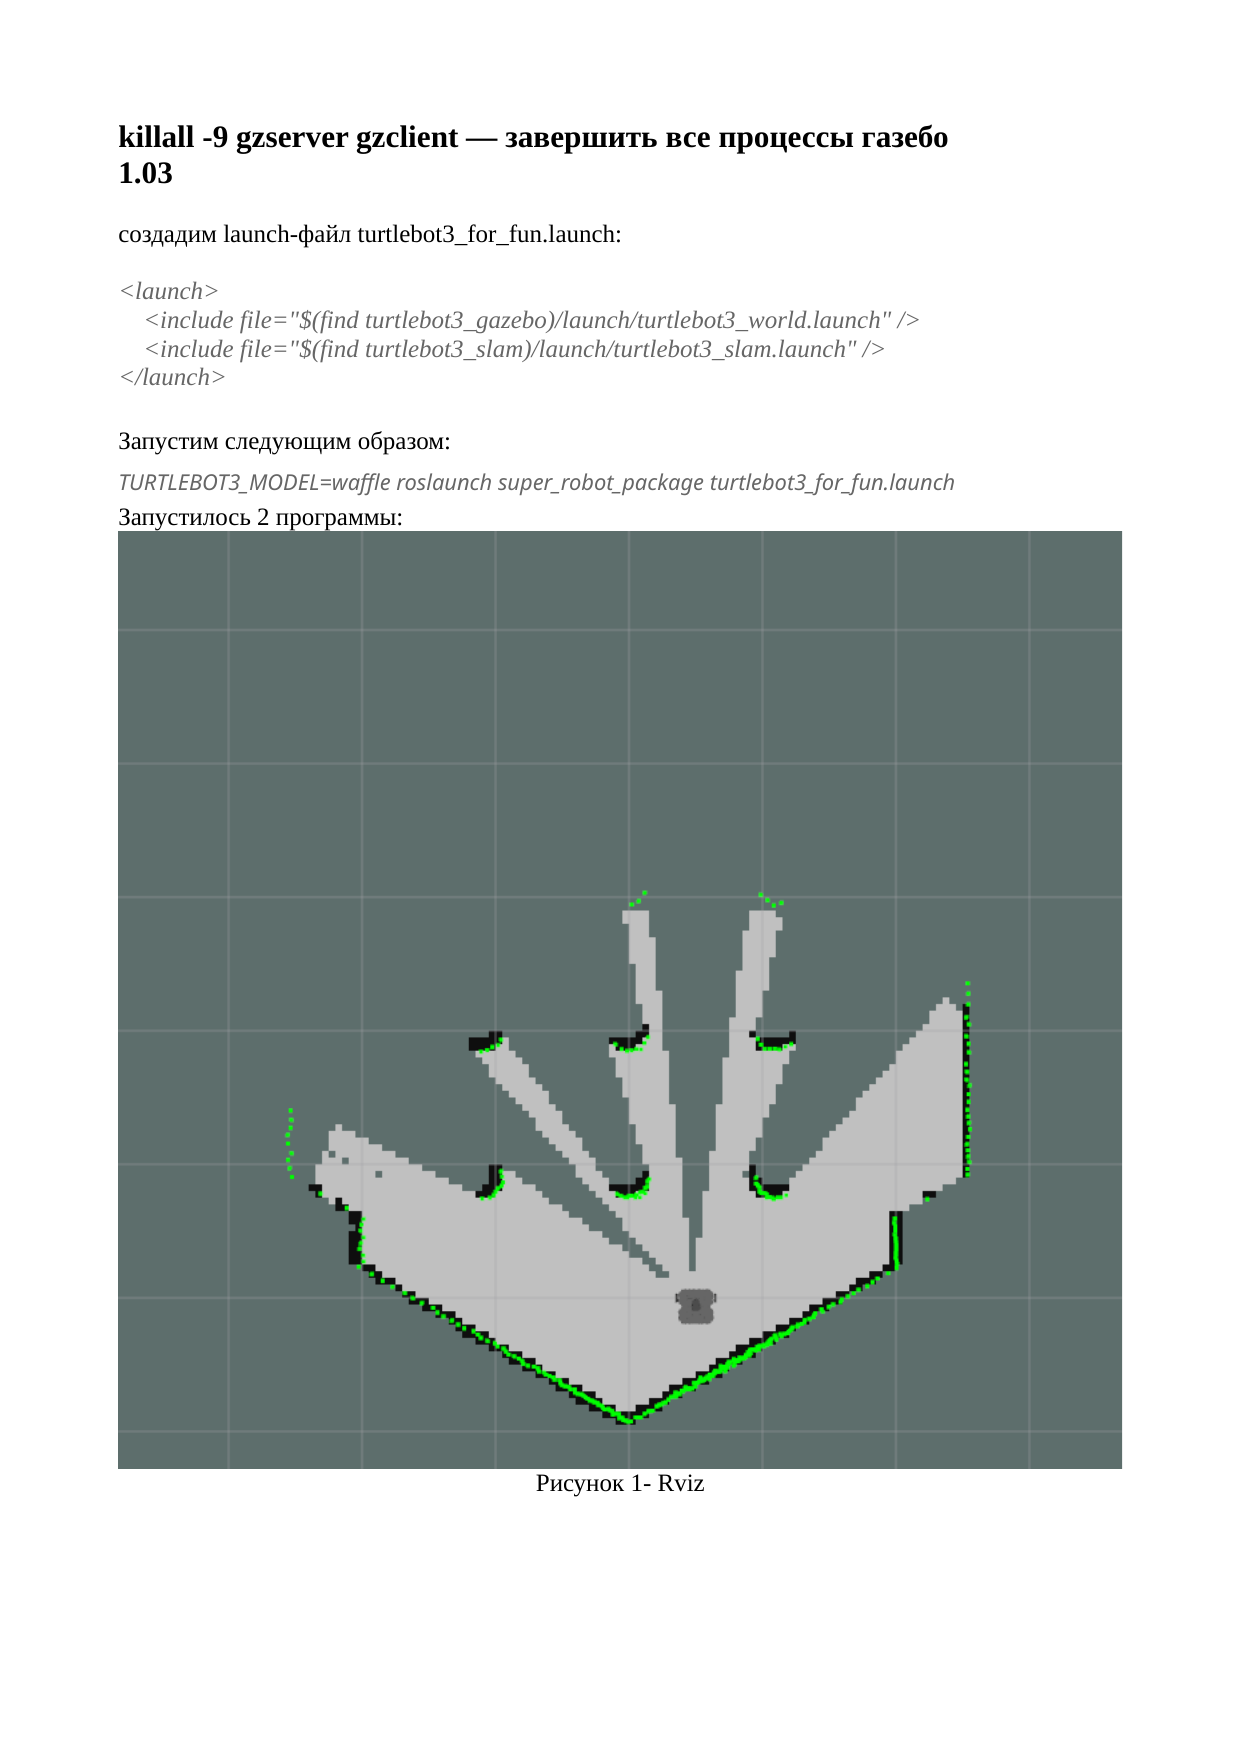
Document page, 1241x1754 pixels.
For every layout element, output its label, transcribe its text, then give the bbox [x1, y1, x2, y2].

text Рисунок 1- Rviz [118, 1469, 1122, 1497]
picture [118, 531, 1123, 1469]
text <include file="$(find turtlebot3_slam)/launch/turtlebot3_slam.launch" /> [118, 334, 1122, 362]
text создадим launch-файл turtlebot3_for_fun.launch: [118, 219, 1122, 247]
text 1.03 [118, 154, 1122, 190]
text <launch> [118, 276, 1122, 305]
text TURTLEBOT3_MODEL=waffle roslaunch super_robot_package turtlebot3_for_fun.launch [118, 467, 1122, 496]
text </launch> [118, 362, 1122, 391]
text Запустим следующим образом: [118, 426, 1122, 455]
text <include file="$(find turtlebot3_gazebo)/launch/turtlebot3_world.launch" /> [118, 305, 1122, 334]
text Запустилось 2 программы: [118, 502, 1122, 531]
text killall -9 gzserver gzclient — завершить все процессы газебо [118, 118, 1122, 154]
